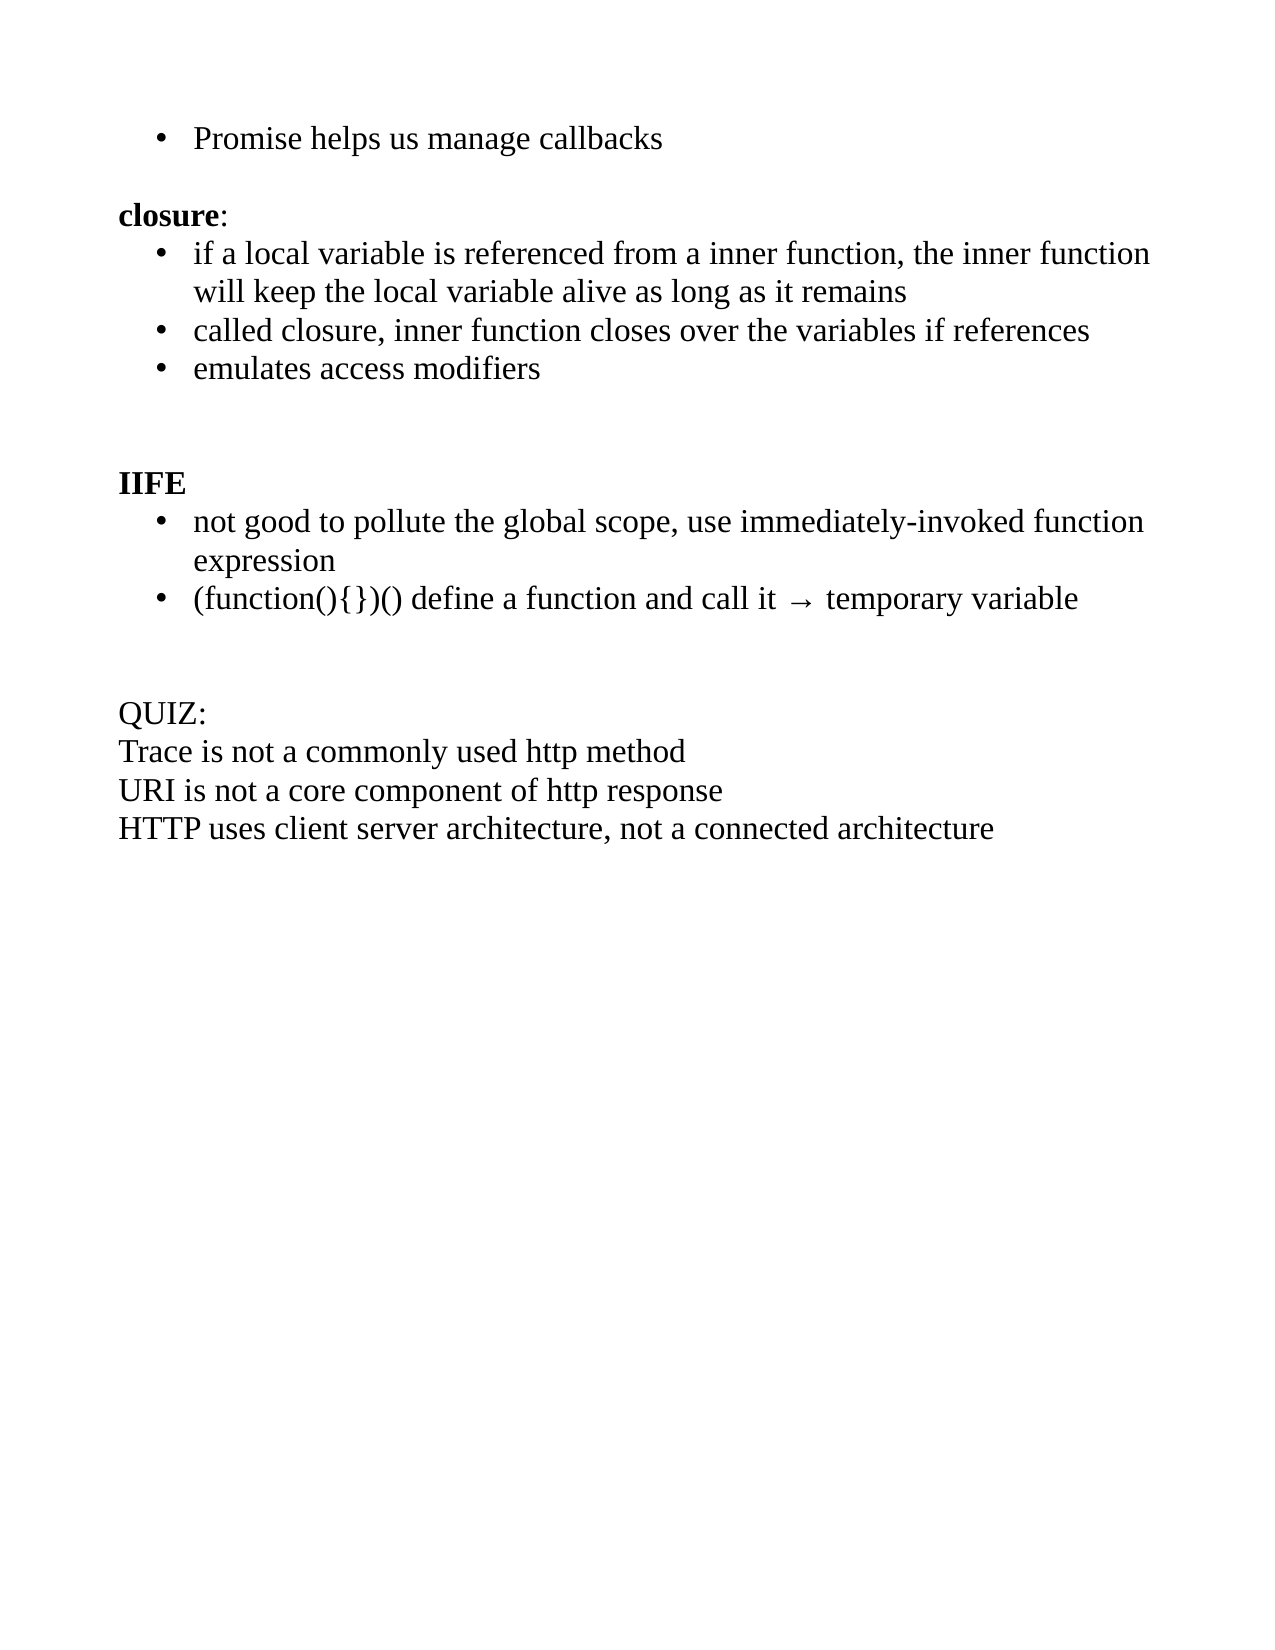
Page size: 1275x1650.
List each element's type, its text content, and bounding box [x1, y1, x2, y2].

text QUIZ: [118, 693, 1157, 731]
list called closure, inner function closes over the variables if references [156, 310, 1157, 348]
list emulates access modifiers [156, 348, 1157, 386]
list if a local variable is referenced from a inner function, the inner function will keep the local variable alive as long as it remains [156, 233, 1157, 310]
text closure: [118, 195, 1157, 233]
text URI is not a core component of http response [118, 770, 1157, 808]
text Trace is not a commonly used http method [118, 731, 1157, 770]
list Promise helps us manage callbacks [156, 118, 1157, 156]
text IIFE [118, 463, 1157, 501]
text HTTP uses client server architecture, not a connected architecture [118, 808, 1157, 846]
list not good to pollute the global scope, use immediately-invoked function expression [156, 501, 1157, 578]
list (function(){})() define a function and call it → temporary variable [156, 578, 1157, 655]
